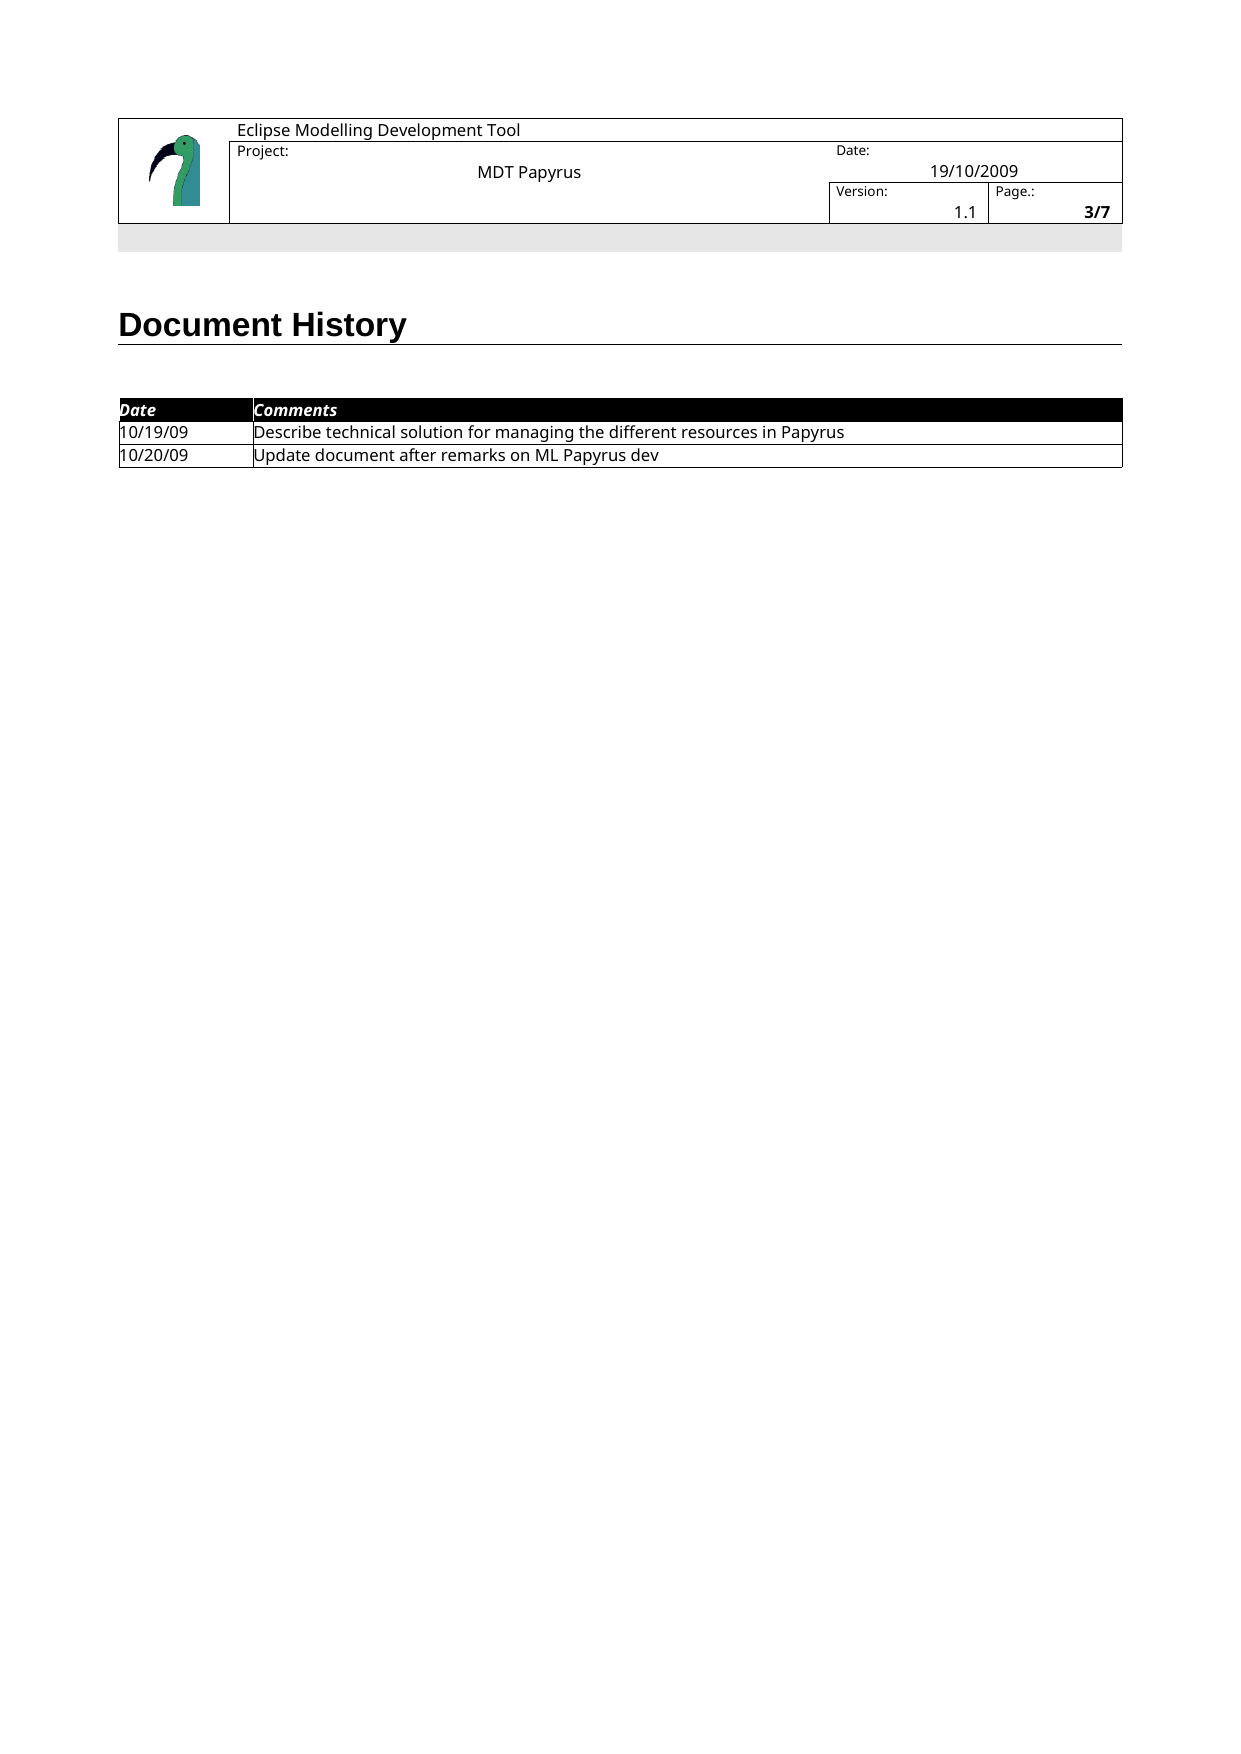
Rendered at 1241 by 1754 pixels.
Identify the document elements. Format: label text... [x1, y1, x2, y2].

table_header Date [120, 399, 253, 421]
table_cell Update document after remarks on ML Papyrus dev [254, 445, 1122, 467]
table_cell 19/10/09 [120, 422, 253, 444]
subtitle Document History [118, 306, 1122, 344]
table_cell 20/10/09 [120, 445, 253, 467]
table_cell Describe technical solution for managing the different resources in Papyrus [254, 422, 1122, 444]
table_header Comments [254, 399, 1122, 421]
picture [147, 133, 201, 209]
